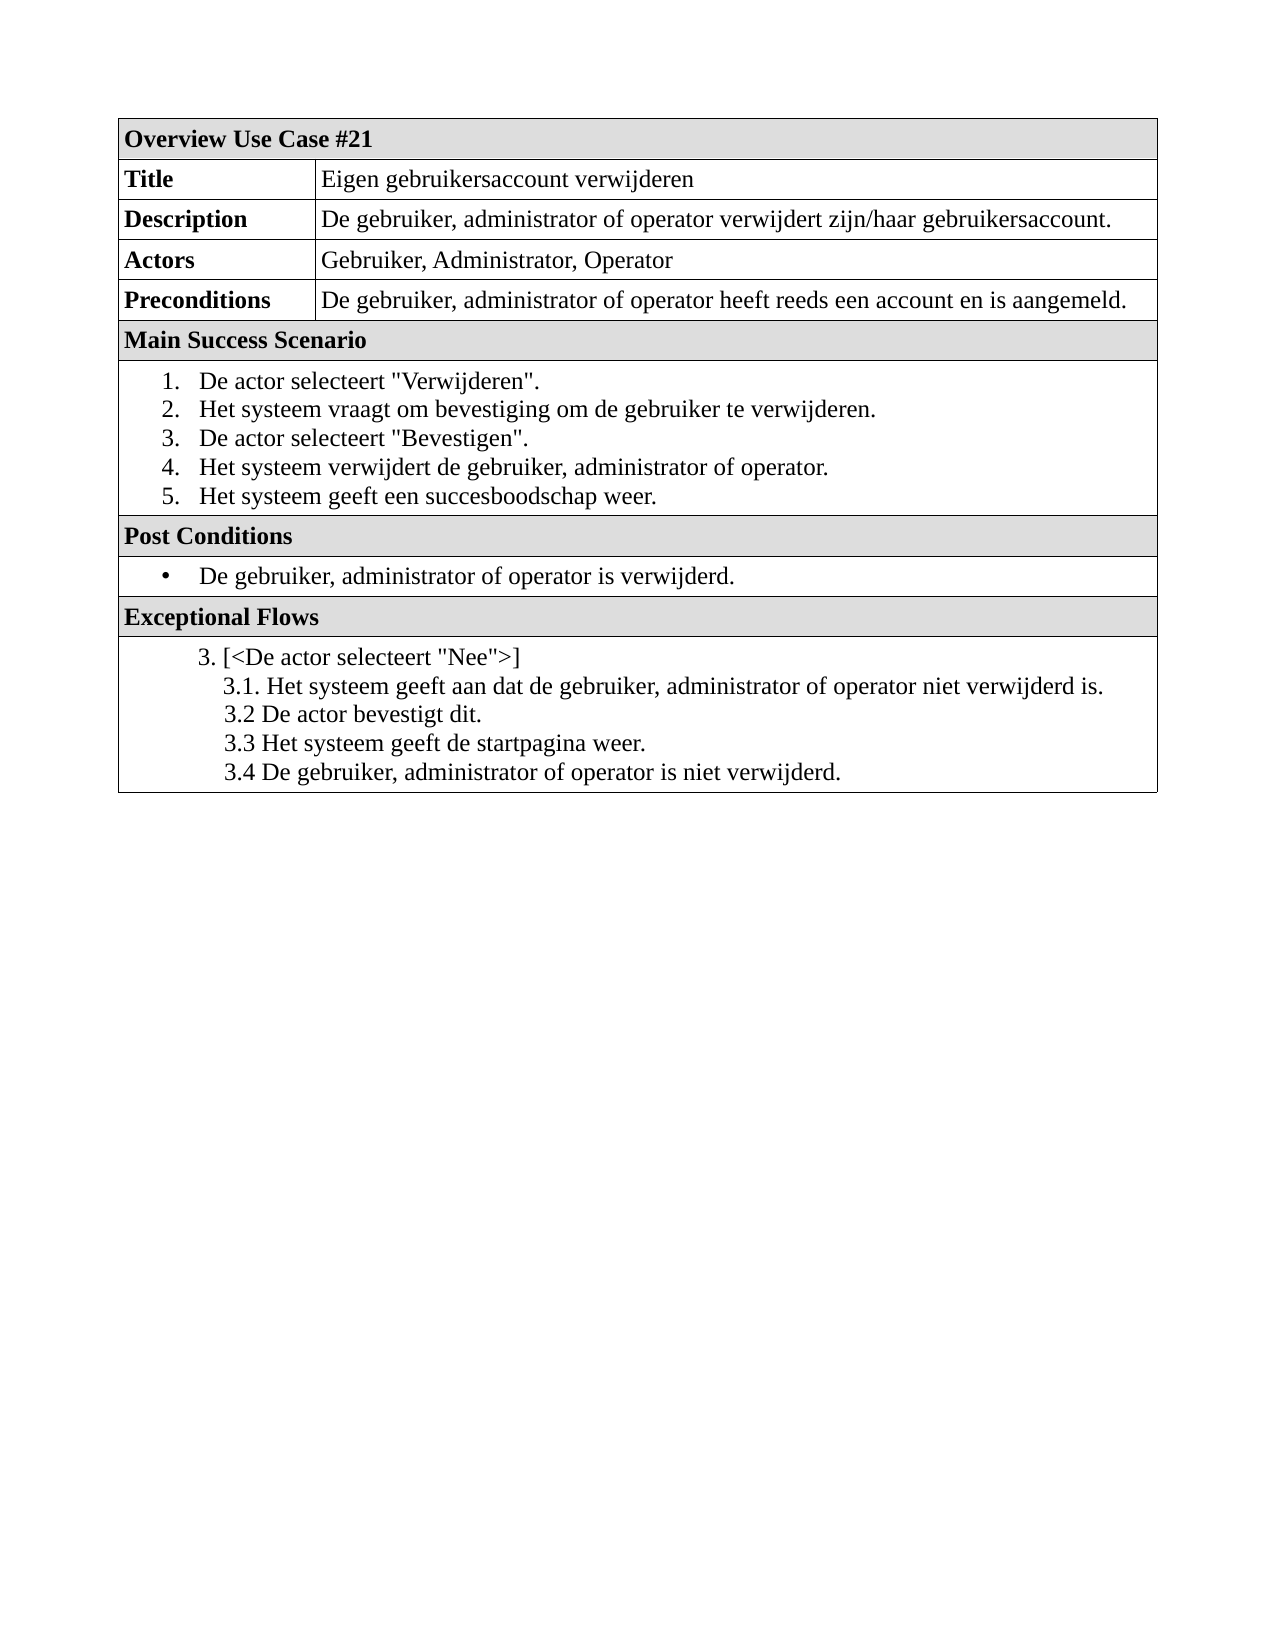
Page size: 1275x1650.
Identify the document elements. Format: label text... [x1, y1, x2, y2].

table_header Overview Use Case #21 [119, 119, 1157, 158]
table_cell Preconditions [119, 280, 315, 320]
table_cell De gebruiker, administrator of operator heeft reeds een account en is aangemeld. [316, 280, 1157, 320]
table_cell De gebruiker, administrator of operator is verwijderd. [119, 557, 1157, 596]
table_cell Actors [119, 240, 315, 279]
table_cell Main Success Scenario [119, 321, 1157, 360]
table_cell De gebruiker, administrator of operator verwijdert zijn/haar gebruikersaccount. [316, 200, 1157, 239]
table_cell Gebruiker, Administrator, Operator [316, 240, 1157, 279]
table_cell Eigen gebruikersaccount verwijderen [316, 160, 1157, 199]
table_cell De actor selecteert "Verwijderen". Het systeem vraagt om bevestiging om de gebruiker te verwijderen. De actor selecteert "Bevestigen". Het systeem verwijdert de gebruiker, administrator of operator. Het systeem geeft een succesboodschap weer. [119, 361, 1157, 515]
table_cell Exceptional Flows [119, 597, 1157, 636]
table_cell Description [119, 200, 315, 239]
table_cell 3. [<De actor selecteert "Nee">] 3.1. Het systeem geeft aan dat de gebruiker, administrator of operator niet verwijderd is. 3.2 De actor bevestigt dit. 3.3 Het systeem geeft de startpagina weer. 3.4 De gebruiker, administrator of operator is niet verwijderd. [119, 637, 1157, 792]
table_cell Post Conditions [119, 516, 1157, 556]
table_cell Title [119, 160, 315, 199]
